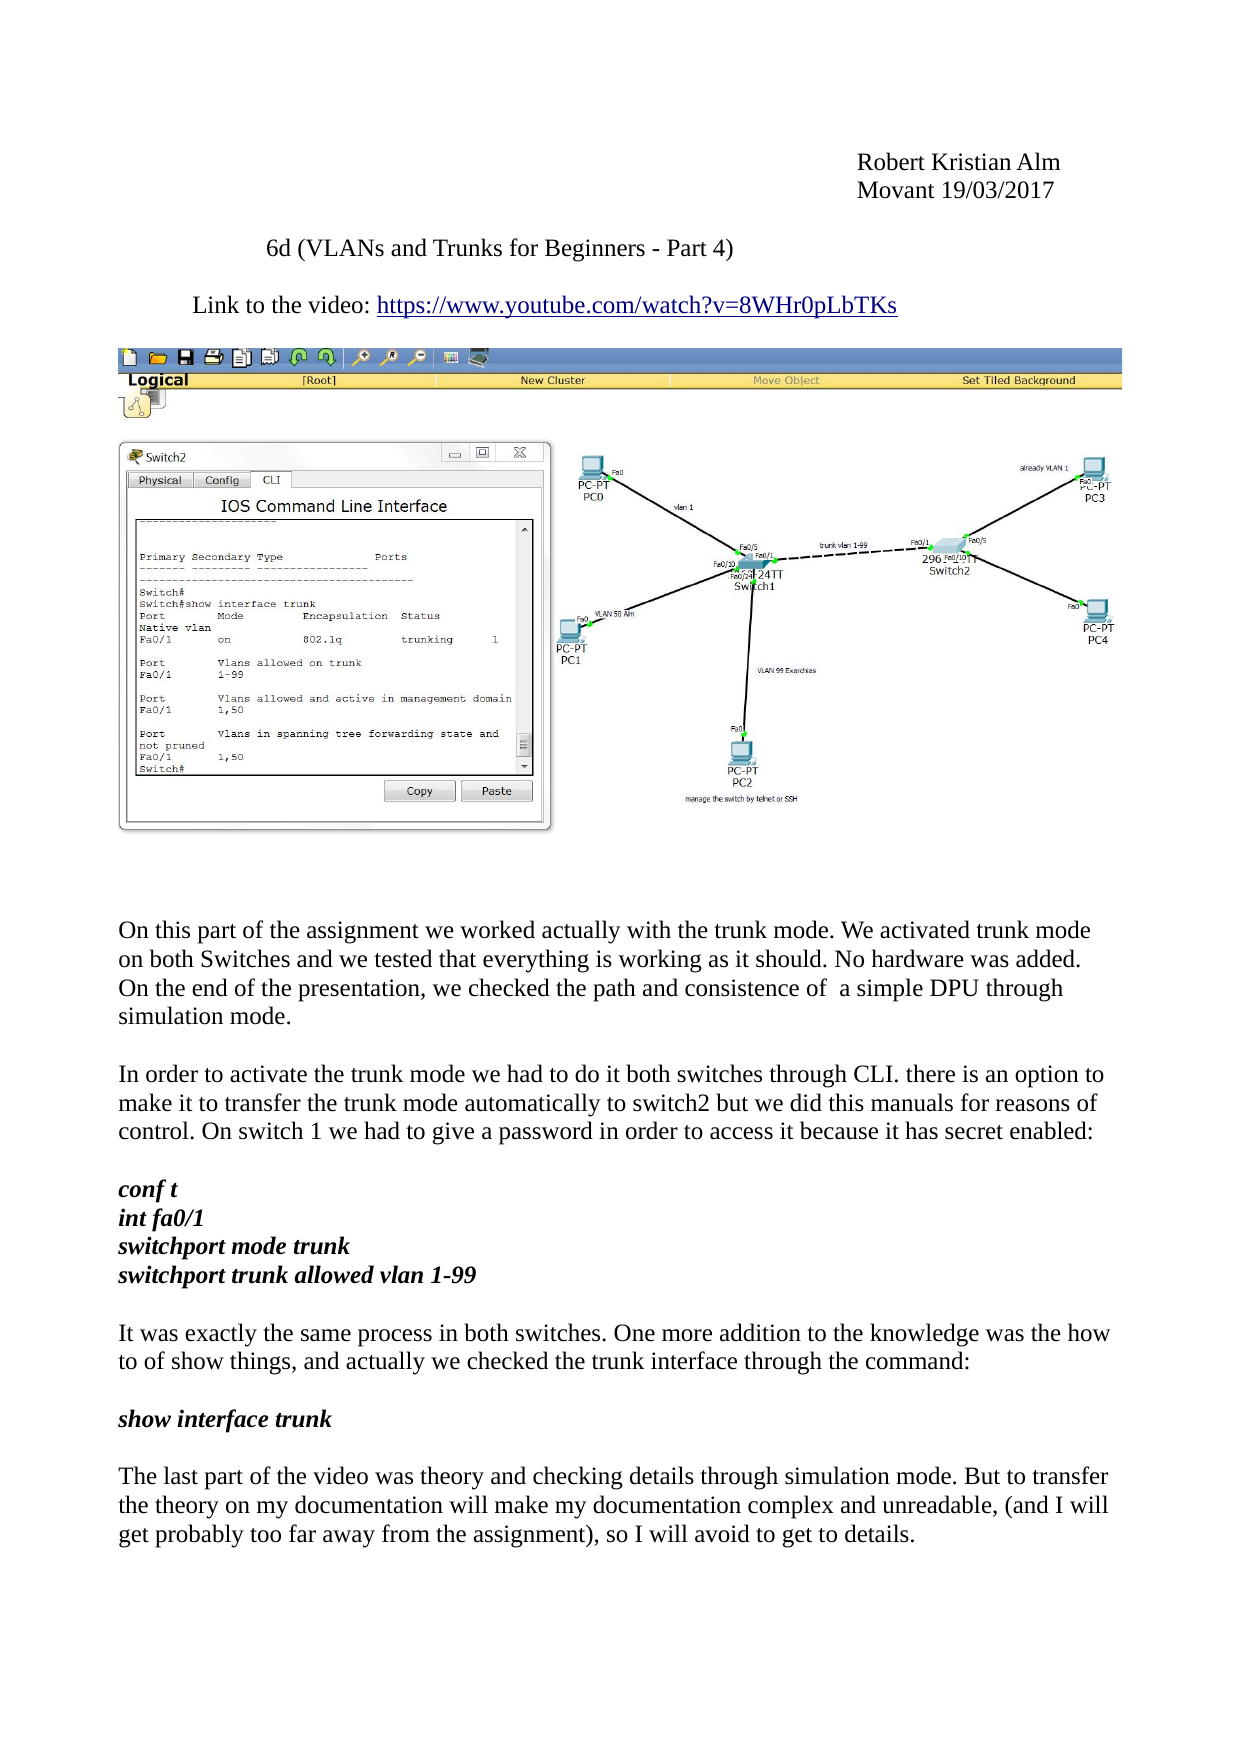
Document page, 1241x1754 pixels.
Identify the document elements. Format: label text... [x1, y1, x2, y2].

text Robert Kristian Alm [118, 147, 1122, 176]
text Link to the video: https://www.youtube.com/watch?v=8WHr0pLbTKs [118, 291, 1122, 319]
text switchport trunk allowed vlan 1-99 [118, 1260, 1122, 1289]
text The last part of the video was theory and checking details through simulation mode. But to transfer the theory on my documentation will make my documentation complex and unreadable, (and I will get probably too far away from the assignment), so I will avoid to get to details. [118, 1461, 1122, 1548]
text switchport mode trunk [118, 1231, 1122, 1260]
text It was exactly the same process in both switches. One more addition to the knowledge was the how to of show things, and actually we checked the trunk interface through the command: [118, 1318, 1122, 1375]
picture [118, 348, 1123, 858]
text On this part of the assignment we worked actually with the trunk mode. We activated trunk mode on both Switches and we tested that everything is working as it should. No hardware was added. [118, 915, 1122, 973]
text show interface trunk [118, 1404, 1122, 1433]
text On the end of the presentation, we checked the path and consistence of a simple DPU through simulation mode. [118, 973, 1122, 1030]
text In order to activate the trunk mode we had to do it both switches through CLI. there is an option to make it to transfer the trunk mode automatically to switch2 but we did this manuals for reasons of control. On switch 1 we had to give a password in order to access it because it has secret enabled: [118, 1059, 1122, 1145]
text Movant 19/03/2017 [118, 176, 1122, 204]
text int fa0/1 [118, 1203, 1122, 1231]
text conf t [118, 1174, 1122, 1203]
text 6d (VLANs and Trunks for Beginners - Part 4) [118, 233, 1122, 262]
